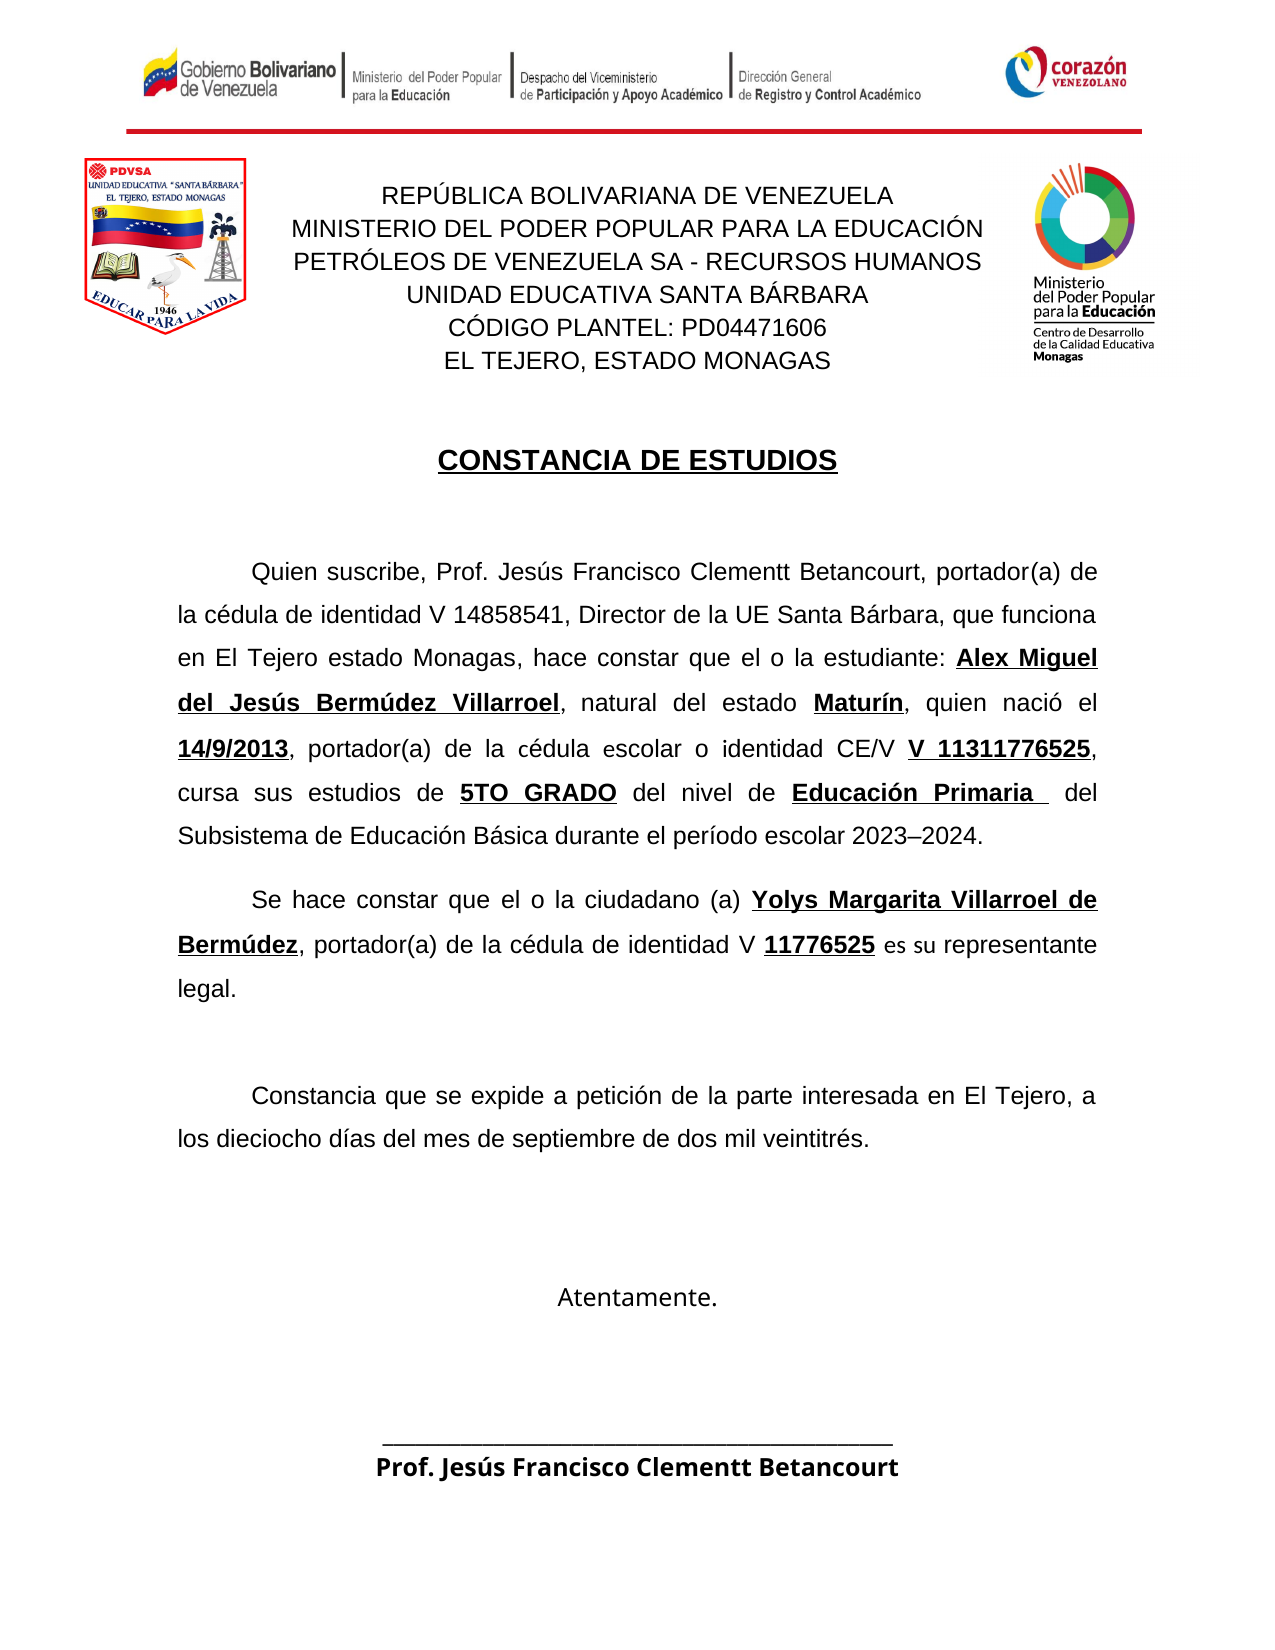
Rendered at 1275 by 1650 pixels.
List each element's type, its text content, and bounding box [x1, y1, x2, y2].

subtitle REPÚBLICA BOLIVARIANA DE VENEZUELA [252, 181, 978, 209]
picture [79, 158, 252, 335]
text Atentamente. [177, 1279, 1098, 1313]
text Prof. Jesús Francisco Clementt Betancourt [177, 1450, 1098, 1484]
text Constancia que se expide a petición de la parte interesada en El Tejero, a los dieciocho días del mes de septiembre de dos mil veintitrés. [177, 1081, 1098, 1153]
text CÓDIGO PLANTEL: PD04471606 [177, 313, 978, 341]
text ______________________________________________ [177, 1416, 1098, 1450]
text EL TEJERO, ESTADO MONAGAS [177, 346, 978, 374]
text UNIDAD EDUCATIVA SANTA BÁRBARA [252, 280, 978, 308]
text Quien suscribe, Prof. Jesús Francisco Clementt Betancourt, portador(a) de la cédula de identidad V 14858541, Director de la UE Santa Bárbara, que funciona en El Tejero estado Monagas, hace constar que el o la estudiante: Alex Miguel del Jesús Bermúdez Villarroel, natural del estado Maturín, quien nació el 14/9/2013, portador(a) de la cédula escolar o identidad CE/V V 11311776525, cursa sus estudios de 5TO GRADO del nivel de Educación Primaria del Subsistema de Educación Básica durante el período escolar 2023–2024. [177, 557, 1098, 849]
subtitle MINISTERIO DEL PODER POPULAR PARA LA EDUCACIÓN [252, 214, 978, 242]
subtitle PETRÓLEOS DE VENEZUELA SA - RECURSOS HUMANOS [252, 247, 978, 275]
picture [978, 153, 1200, 377]
subtitle CONSTANCIA DE ESTUDIOS [177, 443, 1098, 476]
text Se hace constar que el o la ciudadano (a) Yolys Margarita Villarroel de Bermúdez, portador(a) de la cédula de identidad V 11776525 es su representante legal. [177, 885, 1098, 1002]
picture [126, 11, 1142, 134]
